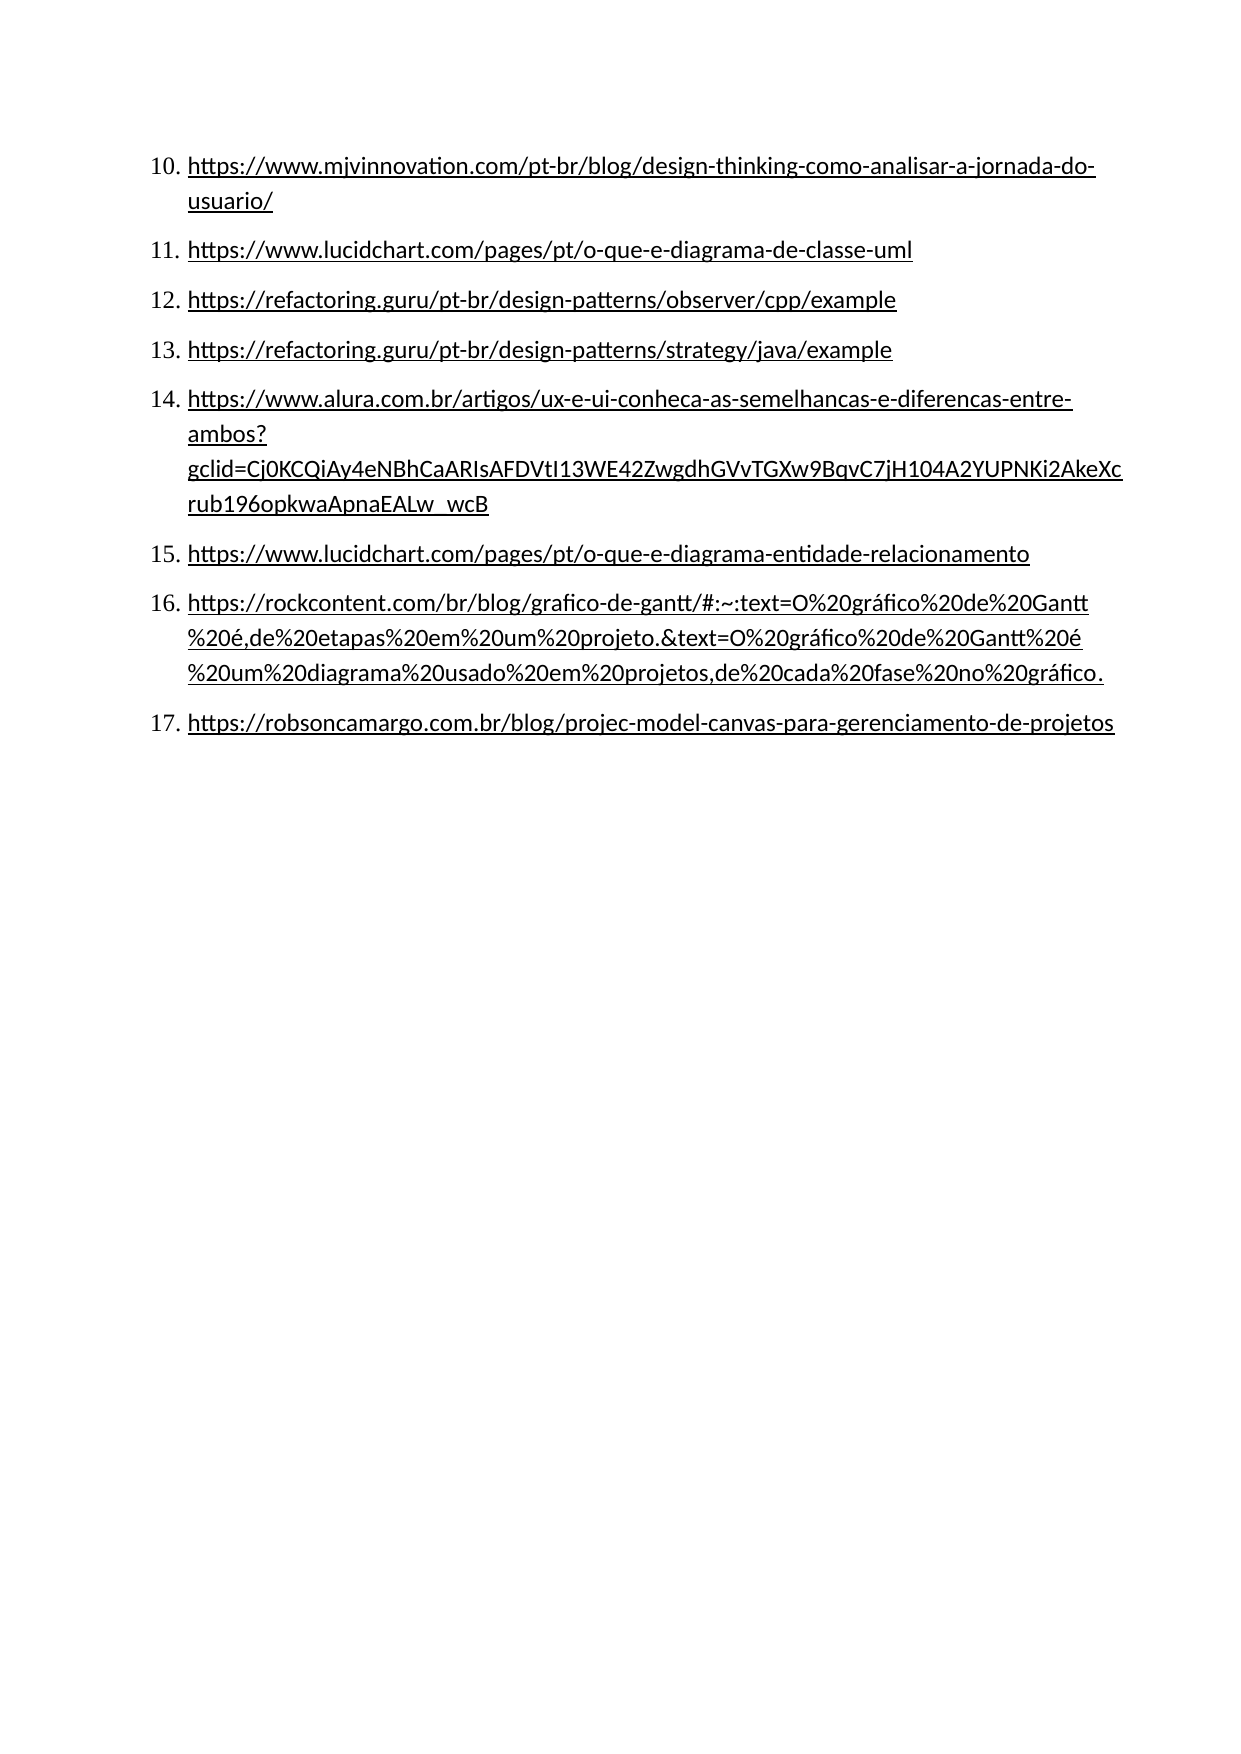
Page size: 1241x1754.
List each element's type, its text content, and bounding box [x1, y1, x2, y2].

list https://www.lucidchart.com/pages/pt/o-que-e-diagrama-entidade-relacionamento [150, 538, 1128, 568]
list https://refactoring.guru/pt-br/design-patterns/observer/cpp/example [150, 284, 1128, 315]
list https://rockcontent.com/br/blog/grafico-de-gantt/#:~:text=O%20gráfico%20de%20Gantt%20é,de%20etapas%20em%20um%20projeto.&text=O%20gráfico%20de%20Gantt%20é%20um%20diagrama%20usado%20em%20projetos,de%20cada%20fase%20no%20gráfico. [150, 587, 1128, 688]
list https://www.mjvinnovation.com/pt-br/blog/design-thinking-como-analisar-a-jornada-do-usuario/ [150, 150, 1128, 216]
list https://refactoring.guru/pt-br/design-patterns/strategy/java/example [150, 334, 1128, 364]
list https://www.lucidchart.com/pages/pt/o-que-e-diagrama-de-classe-uml [150, 234, 1128, 265]
list https://www.alura.com.br/artigos/ux-e-ui-conheca-as-semelhancas-e-diferencas-entre-ambos?gclid=Cj0KCQiAy4eNBhCaARIsAFDVtI13WE42ZwgdhGVvTGXw9BqvC7jH104A2YUPNKi2AkeXcrub196opkwaApnaEALw_wcB [150, 383, 1128, 519]
list https://robsoncamargo.com.br/blog/projec-model-canvas-para-gerenciamento-de-projetos [150, 707, 1128, 738]
